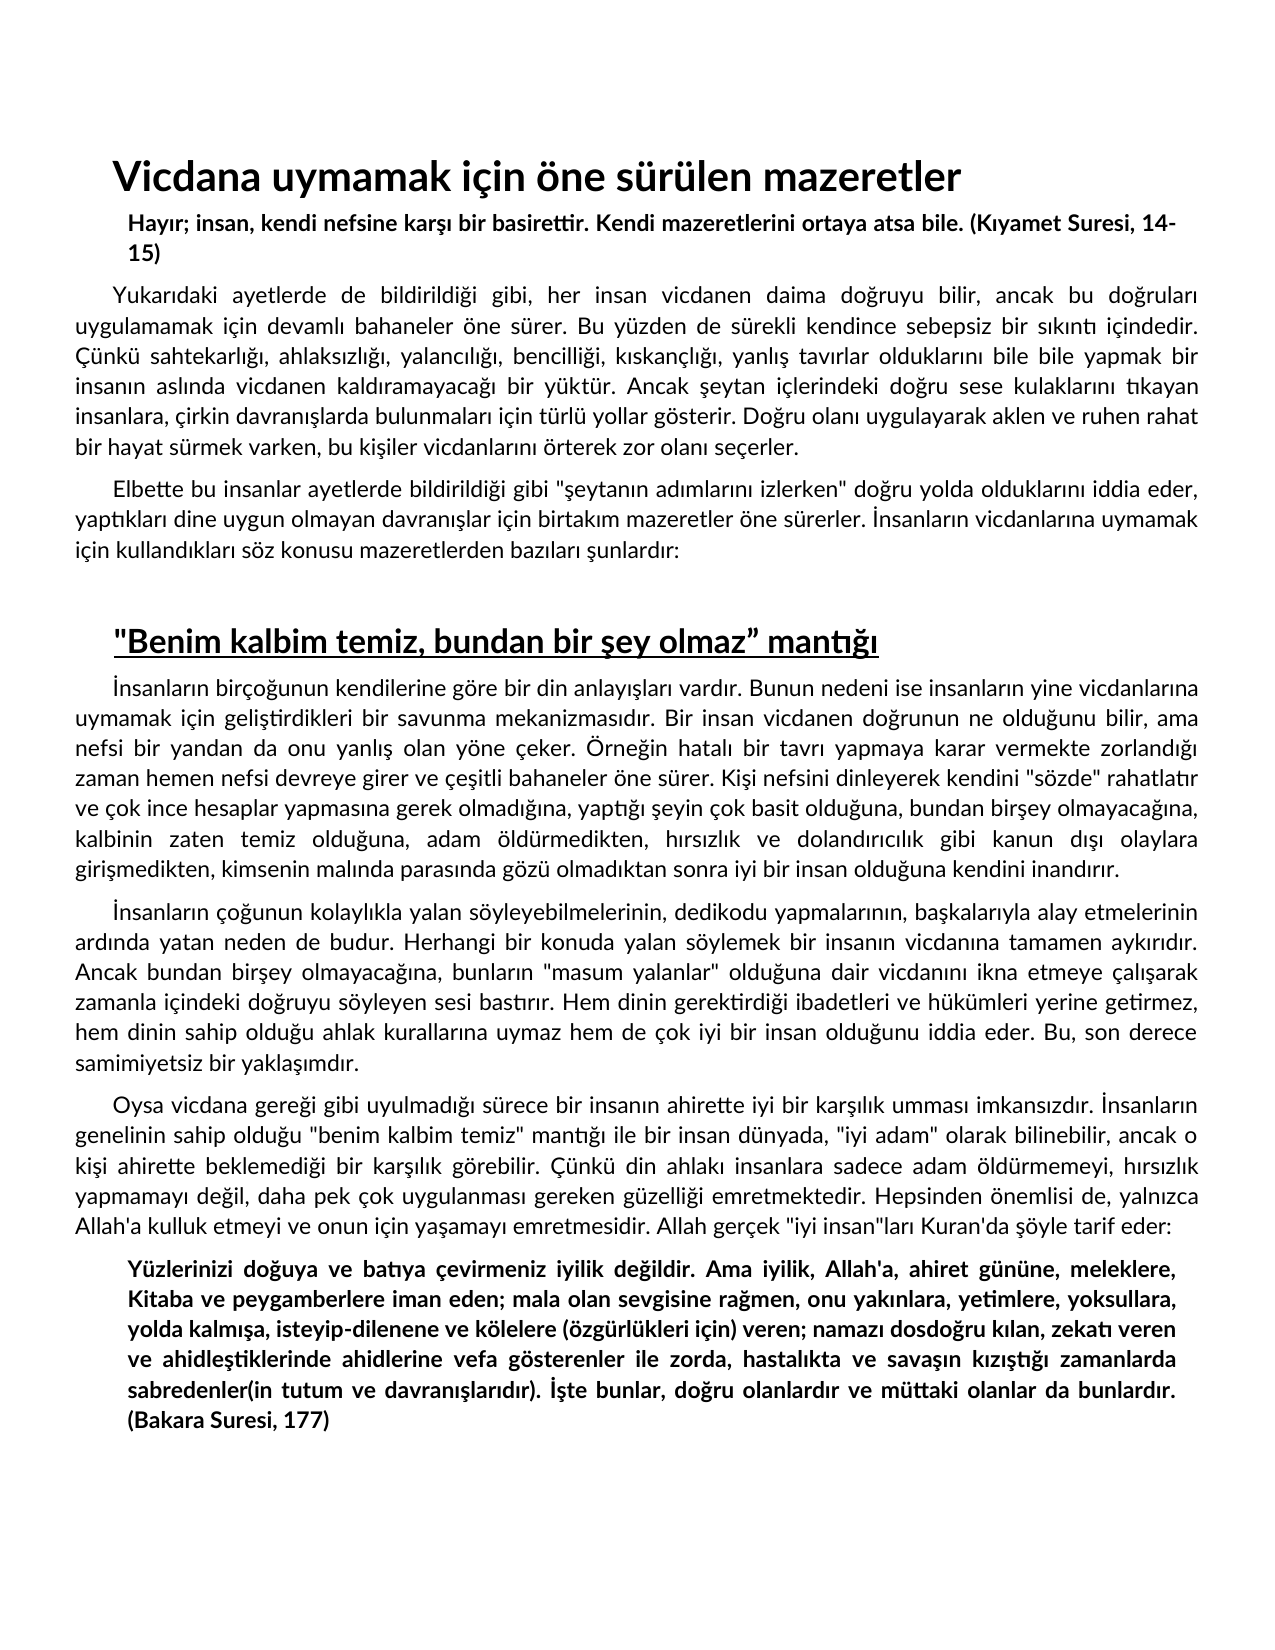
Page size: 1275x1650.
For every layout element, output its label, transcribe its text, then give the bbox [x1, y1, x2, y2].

text Yüzlerinizi doğuya ve batıya çevirmeniz iyilik değildir. Ama iyilik, Allah'a, ahiret gününe, meleklere, Kitaba ve peygamberlere iman eden; mala olan sevgisine rağmen, onu yakınlara, yetimlere, yoksullara, yolda kalmışa, isteyip-dilenene ve kölelere (özgürlükleri için) veren; namazı dosdoğru kılan, zekatı veren ve ahidleştiklerinde ahidlerine vefa gösterenler ile zorda, hastalıkta ve savaşın kızıştığı zamanlarda sabredenler(in tutum ve davranışlarıdır). İşte bunlar, doğru olanlardır ve müttaki olanlar da bunlardır. (Bakara Suresi, 177) [127, 1254, 1177, 1433]
subtitle "Benim kalbim temiz, bundan bir şey olmaz” mantığı [113, 621, 1200, 661]
text Oysa vicdana gereği gibi uyulmadığı sürece bir insanın ahirette iyi bir karşılık umması imkansızdır. İnsanların genelinin sahip olduğu "benim kalbim temiz" mantığı ile bir insan dünyada, "iyi adam" olarak bilinebilir, ancak o kişi ahirette beklemediği bir karşılık görebilir. Çünkü din ahlakı insanlara sadece adam öldürmemeyi, hırsızlık yapmamayı değil, daha pek çok uygulanması gereken güzelliği emretmektedir. Hepsinden önemlisi de, yalnızca Allah'a kulluk etmeyi ve onun için yaşamayı emretmesidir. Allah gerçek "iyi insan"ları Kuran'da şöyle tarif eder: [75, 1091, 1200, 1239]
subtitle Vicdana uymamak için öne sürülen mazeretler [112, 150, 1200, 200]
text İnsanların birçoğunun kendilerine göre bir din anlayışları vardır. Bunun nedeni ise insanların yine vicdanlarına uymamak için geliştirdikleri bir savunma mekanizmasıdır. Bir insan vicdanen doğrunun ne olduğunu bilir, ama nefsi bir yandan da onu yanlış olan yöne çeker. Örneğin hatalı bir tavrı yapmaya karar vermekte zorlandığı zaman hemen nefsi devreye girer ve çeşitli bahaneler öne sürer. Kişi nefsini dinleyerek kendini "sözde" rahatlatır ve çok ince hesaplar yapmasına gerek olmadığına, yaptığı şeyin çok basit olduğuna, bundan birşey olmayacağına, kalbinin zaten temiz olduğuna, adam öldürmedikten, hırsızlık ve dolandırıcılık gibi kanun dışı olaylara girişmedikten, kimsenin malında parasında gözü olmadıktan sonra iyi bir insan olduğuna kendini inandırır. [75, 673, 1200, 882]
text Yukarıdaki ayetlerde de bildirildiği gibi, her insan vicdanen daima doğruyu bilir, ancak bu doğruları uygulamamak için devamlı bahaneler öne sürer. Bu yüzden de sürekli kendince sebepsiz bir sıkıntı içindedir. Çünkü sahtekarlığı, ahlaksızlığı, yalancılığı, bencilliği, kıskançlığı, yanlış tavırlar olduklarını bile bile yapmak bir insanın aslında vicdanen kaldıramayacağı bir yüktür. Ancak şeytan içlerindeki doğru sese kulaklarını tıkayan insanlara, çirkin davranışlarda bulunmaları için türlü yollar gösterir. Doğru olanı uygulayarak aklen ve ruhen rahat bir hayat sürmek varken, bu kişiler vicdanlarını örterek zor olanı seçerler. [75, 281, 1200, 460]
text Hayır; insan, kendi nefsine karşı bir basirettir. Kendi mazeretlerini ortaya atsa bile. (Kıyamet Suresi, 14-15) [127, 208, 1177, 266]
text Elbette bu insanlar ayetlerde bildirildiği gibi "şeytanın adımlarını izlerken" doğru yolda olduklarını iddia eder, yaptıkları dine uygun olmayan davranışlar için birtakım mazeretler öne sürerler. İnsanların vicdanlarına uymamak için kullandıkları söz konusu mazeretlerden bazıları şunlardır: [75, 475, 1200, 563]
text İnsanların çoğunun kolaylıkla yalan söyleyebilmelerinin, dedikodu yapmalarının, başkalarıyla alay etmelerinin ardında yatan neden de budur. Herhangi bir konuda yalan söylemek bir insanın vicdanına tamamen aykırıdır. Ancak bundan birşey olmayacağına, bunların "masum yalanlar" olduğuna dair vicdanını ikna etmeye çalışarak zamanla içindeki doğruyu söyleyen sesi bastırır. Hem dinin gerektirdiği ibadetleri ve hükümleri yerine getirmez, hem dinin sahip olduğu ahlak kurallarına uymaz hem de çok iyi bir insan olduğunu iddia eder. Bu, son derece samimiyetsiz bir yaklaşımdır. [75, 897, 1200, 1076]
